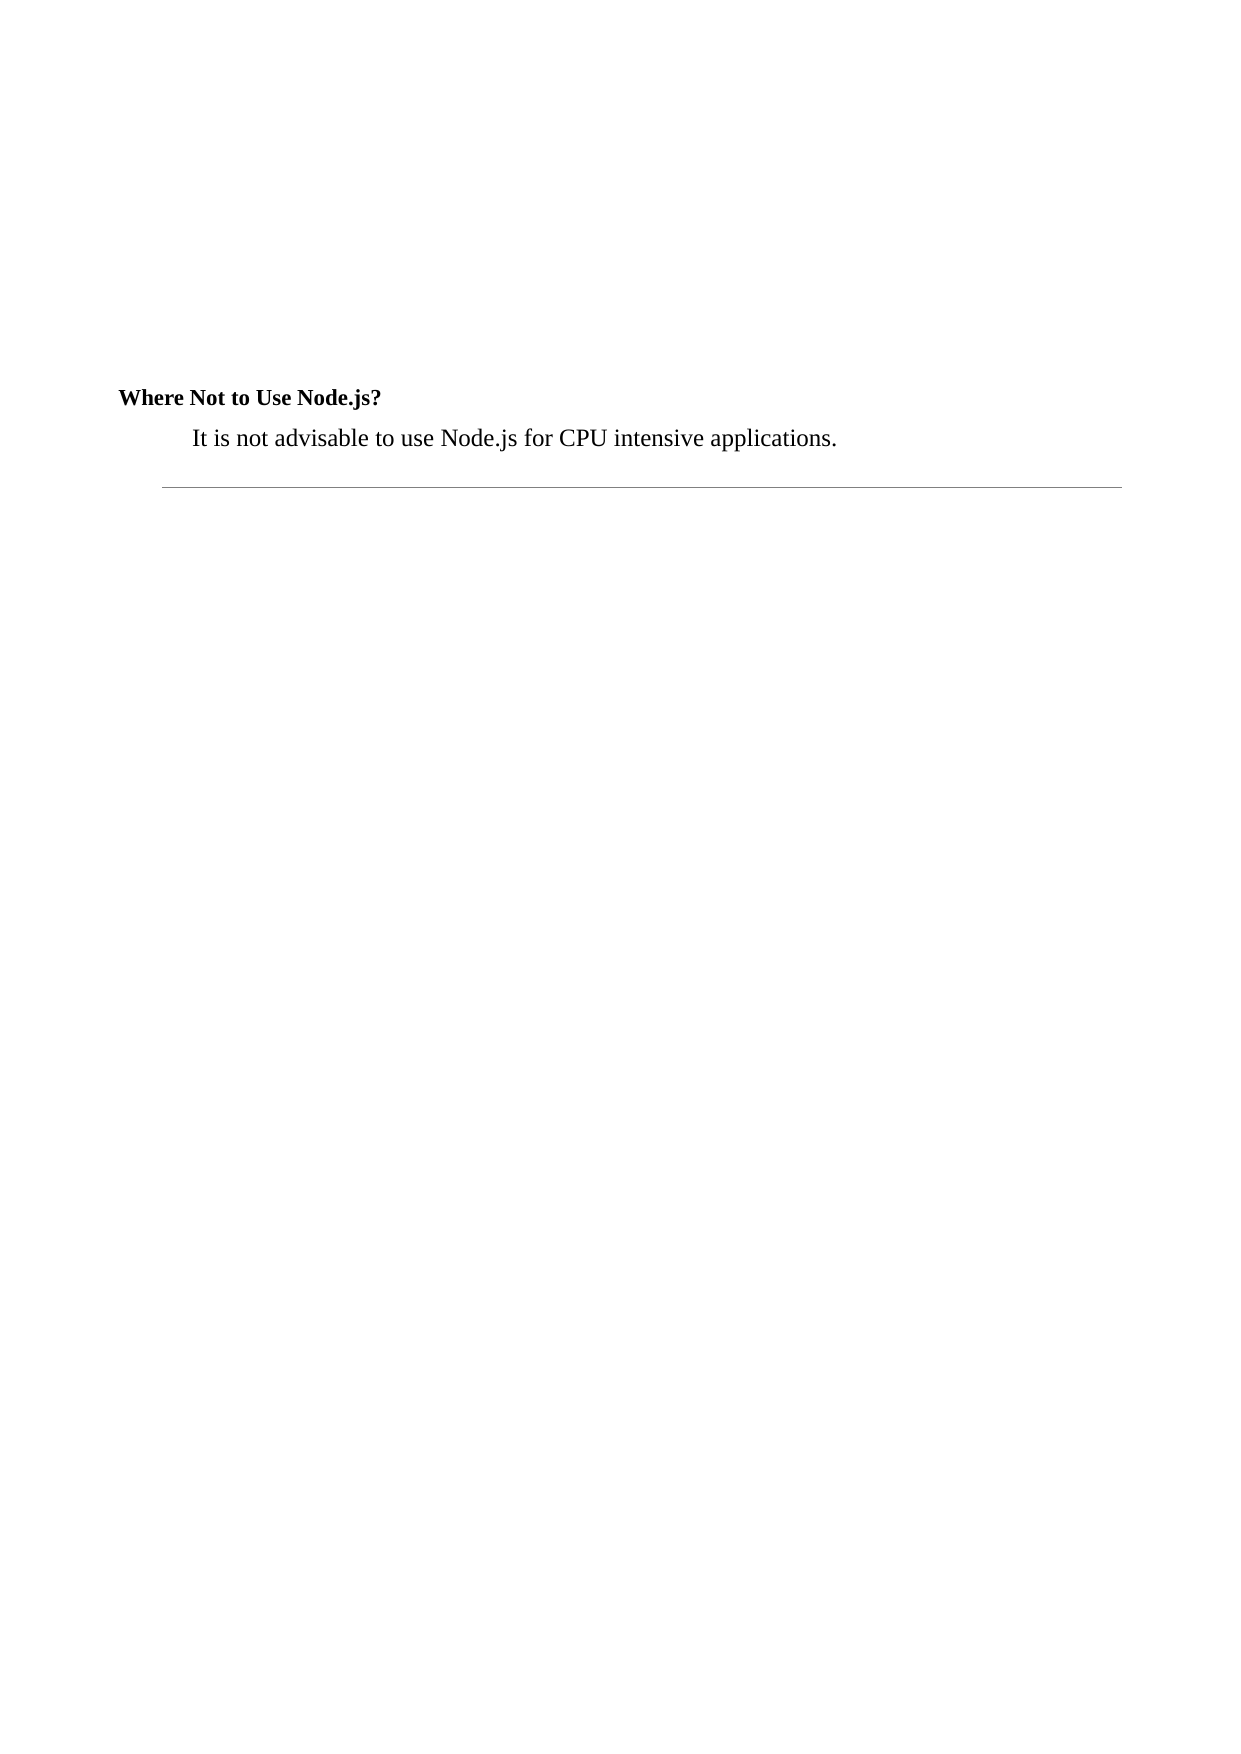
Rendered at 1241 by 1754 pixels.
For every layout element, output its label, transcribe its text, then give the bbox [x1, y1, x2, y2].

subtitle Where Not to Use Node.js? [118, 384, 1122, 411]
list It is not advisable to use Node.js for CPU intensive applications. [162, 423, 1122, 452]
